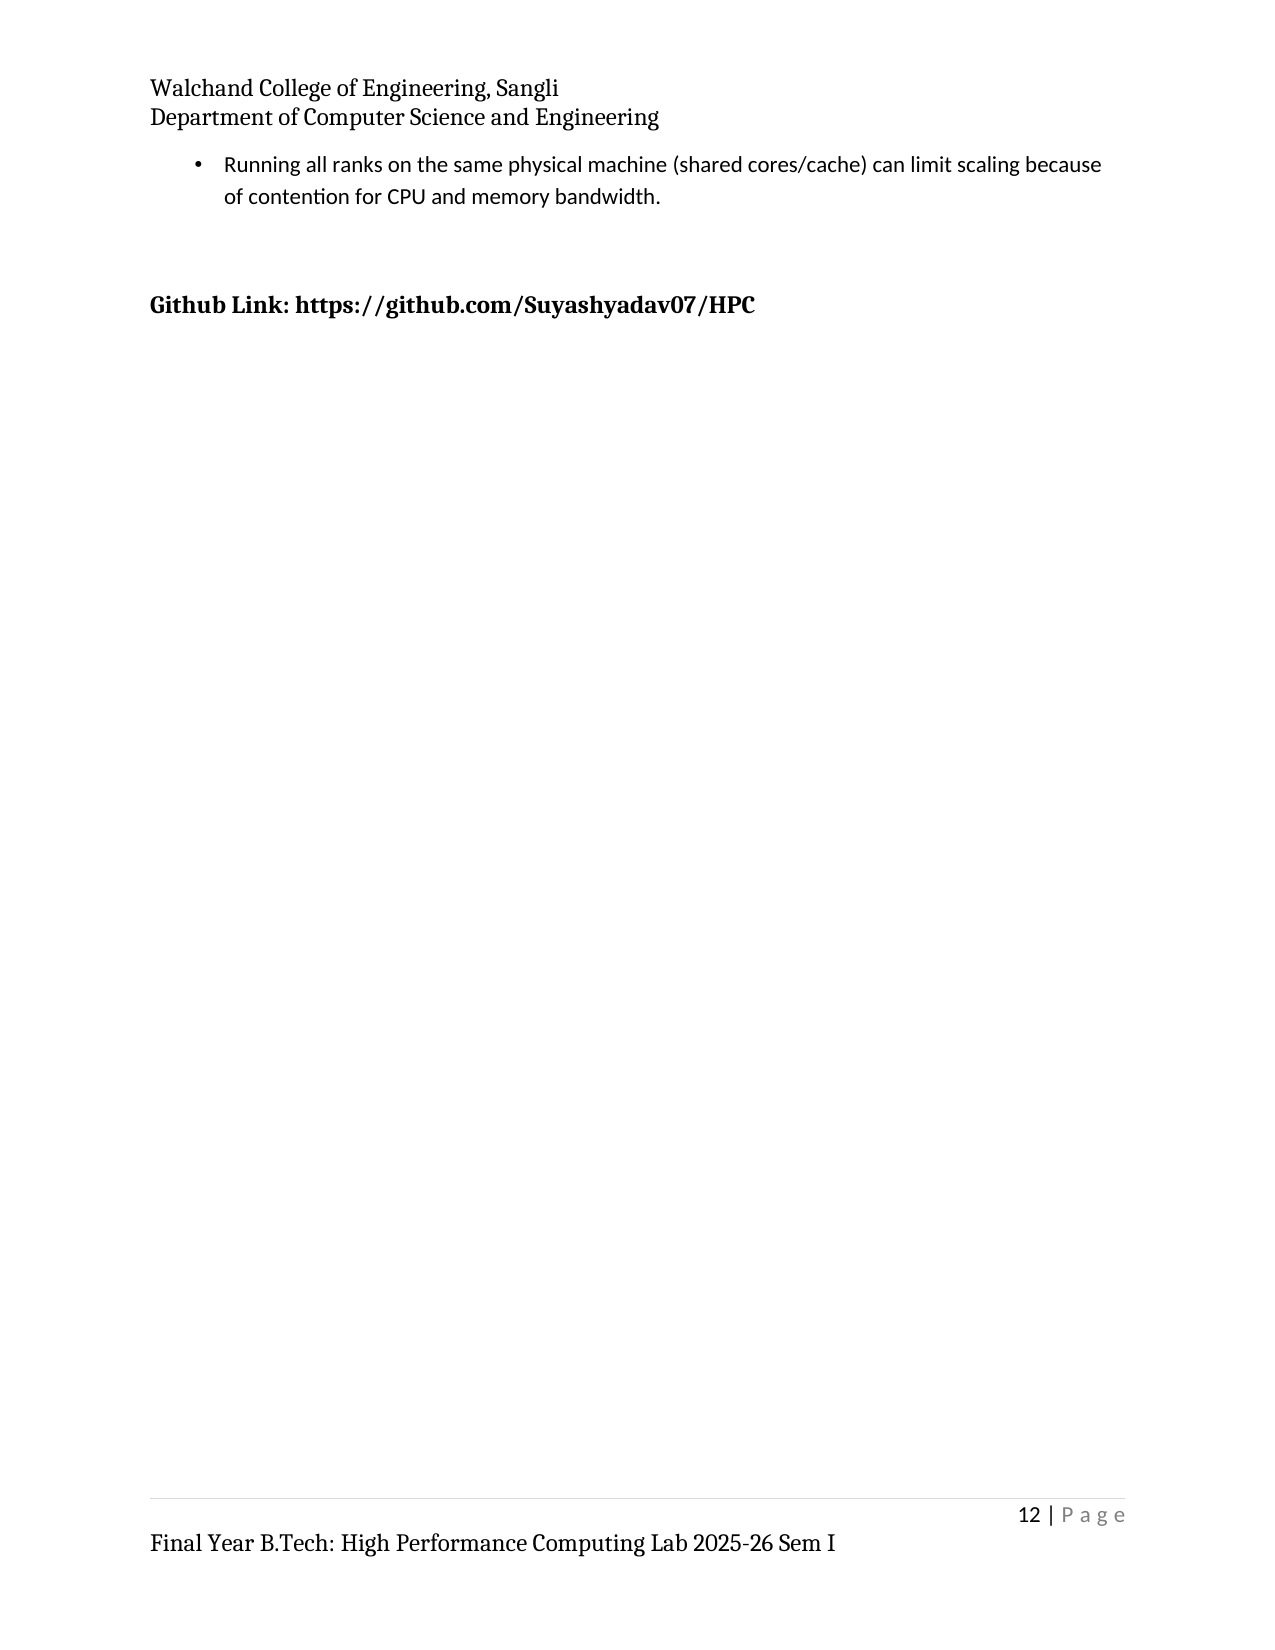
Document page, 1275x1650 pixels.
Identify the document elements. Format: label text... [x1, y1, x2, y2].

list Running all ranks on the same physical machine (shared cores/cache) can limit scaling because of contention for CPU and memory bandwidth. [194, 150, 1125, 210]
text Github Link: https://github.com/Suyashyadav07/HPC [150, 291, 1125, 320]
